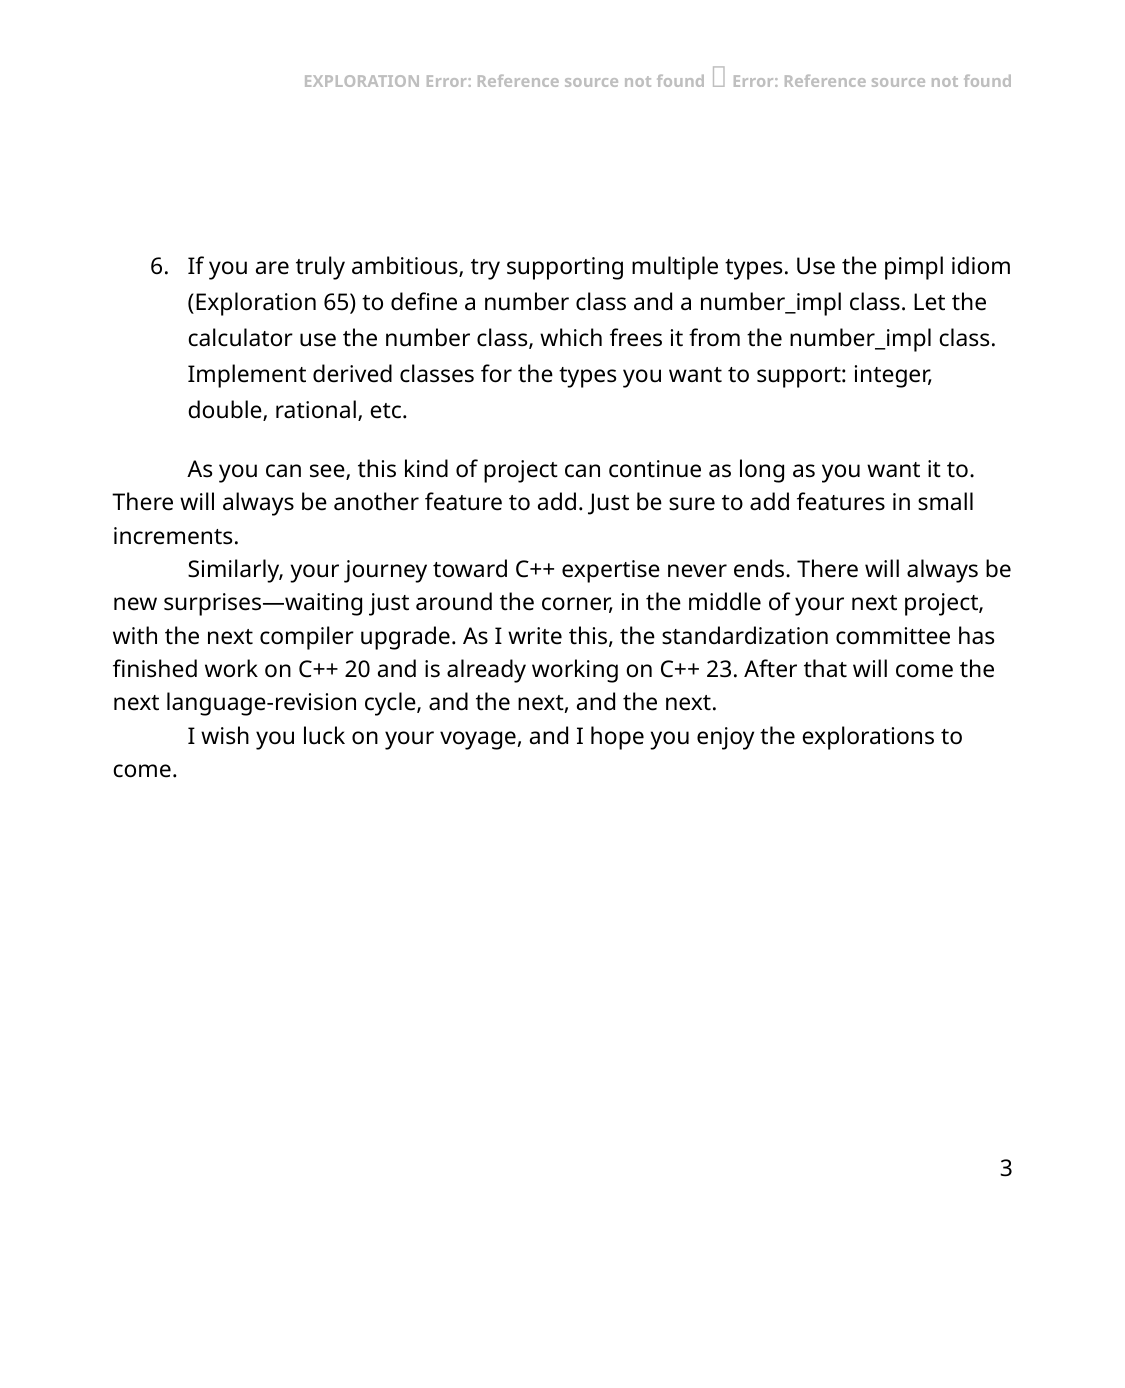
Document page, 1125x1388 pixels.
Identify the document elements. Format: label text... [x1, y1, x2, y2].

text I wish you luck on your voyage, and I hope you enjoy the explorations to come. [112, 717, 1012, 784]
text Similarly, your journey toward C++ expertise never ends. There will always be new surprises—waiting just around the corner, in the middle of your next project, with the next compiler upgrade. As I write this, the standardization committee has finished work on C++ 20 and is already working on C++ 23. After that will come the next language-revision cycle, and the next, and the next. [112, 551, 1012, 717]
text As you can see, this kind of project can continue as long as you want it to. There will always be another feature to add. Just be sure to add features in small increments. [112, 451, 1012, 551]
list If you are truly ambitious, try supporting multiple types. Use the pimpl idiom (Exploration 65) to define a number class and a number_impl class. Let the calculator use the number class, which frees it from the number_impl class. Implement derived classes for the types you want to support: integer, double, rational, etc. [150, 250, 1012, 425]
